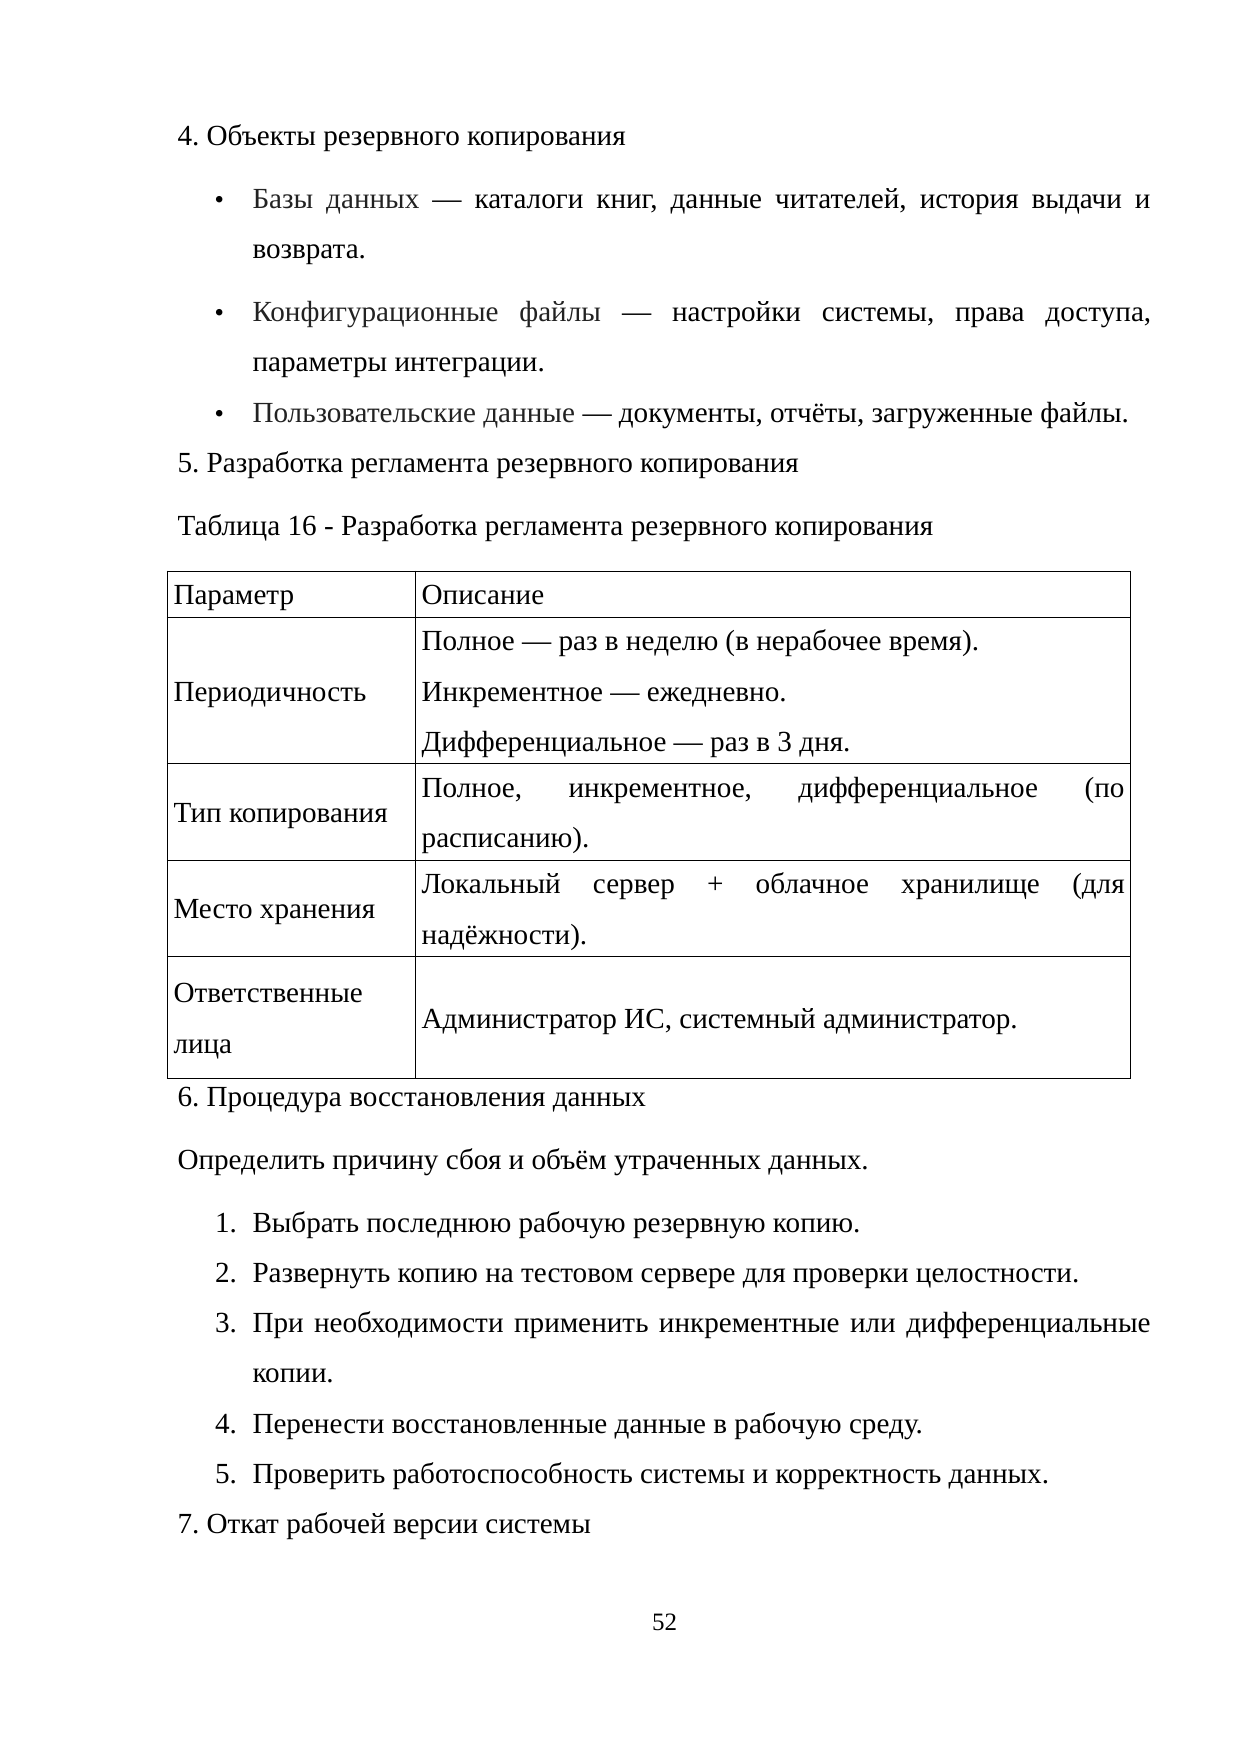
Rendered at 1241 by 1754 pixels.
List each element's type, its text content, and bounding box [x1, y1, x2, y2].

table_cell Тип копирования [168, 764, 415, 860]
list Выбрать последнюю рабочую резервную копию. [215, 1205, 1152, 1238]
text 5. Разработка регламента резервного копирования [177, 445, 1152, 478]
text 7. Откат рабочей версии системы [177, 1507, 1152, 1540]
list Развернуть копию на тестовом сервере для проверки целостности. [215, 1255, 1152, 1288]
list Пользовательские данные — документы, отчёты, загруженные файлы. [215, 395, 1152, 428]
table_cell Полное — раз в неделю (в нерабочее время). Инкрементное — ежедневно. Дифференциальное — раз в 3 дня. [416, 618, 1130, 763]
text 6. Процедура восстановления данных [177, 1079, 1152, 1113]
list При необходимости применить инкрементные или дифференциальные копии. [215, 1305, 1152, 1389]
text Определить причину сбоя и объём утраченных данных. [177, 1142, 1152, 1175]
list Конфигурационные файлы — настройки системы, права доступа, параметры интеграции. [215, 294, 1152, 378]
table_header Описание [416, 572, 1130, 617]
table_cell Локальный сервер + облачное хранилище (для надёжности). [416, 861, 1130, 956]
table_cell Периодичность [168, 618, 415, 763]
table_cell Ответственные лица [168, 957, 415, 1078]
list Перенести восстановленные данные в рабочую среду. [215, 1406, 1152, 1439]
table_cell Администратор ИС, системный администратор. [416, 957, 1130, 1078]
list Проверить работоспособность системы и корректность данных. [215, 1456, 1152, 1490]
text 4. Объекты резервного копирования [177, 118, 1152, 152]
table_cell Место хранения [168, 861, 415, 956]
text Таблица 16 - Разработка регламента резервного копирования [177, 508, 1152, 541]
list Базы данных — каталоги книг, данные читателей, история выдачи и возврата. [215, 181, 1152, 265]
table_cell Полное, инкрементное, дифференциальное (по расписанию). [416, 764, 1130, 860]
table_header Параметр [168, 572, 415, 617]
